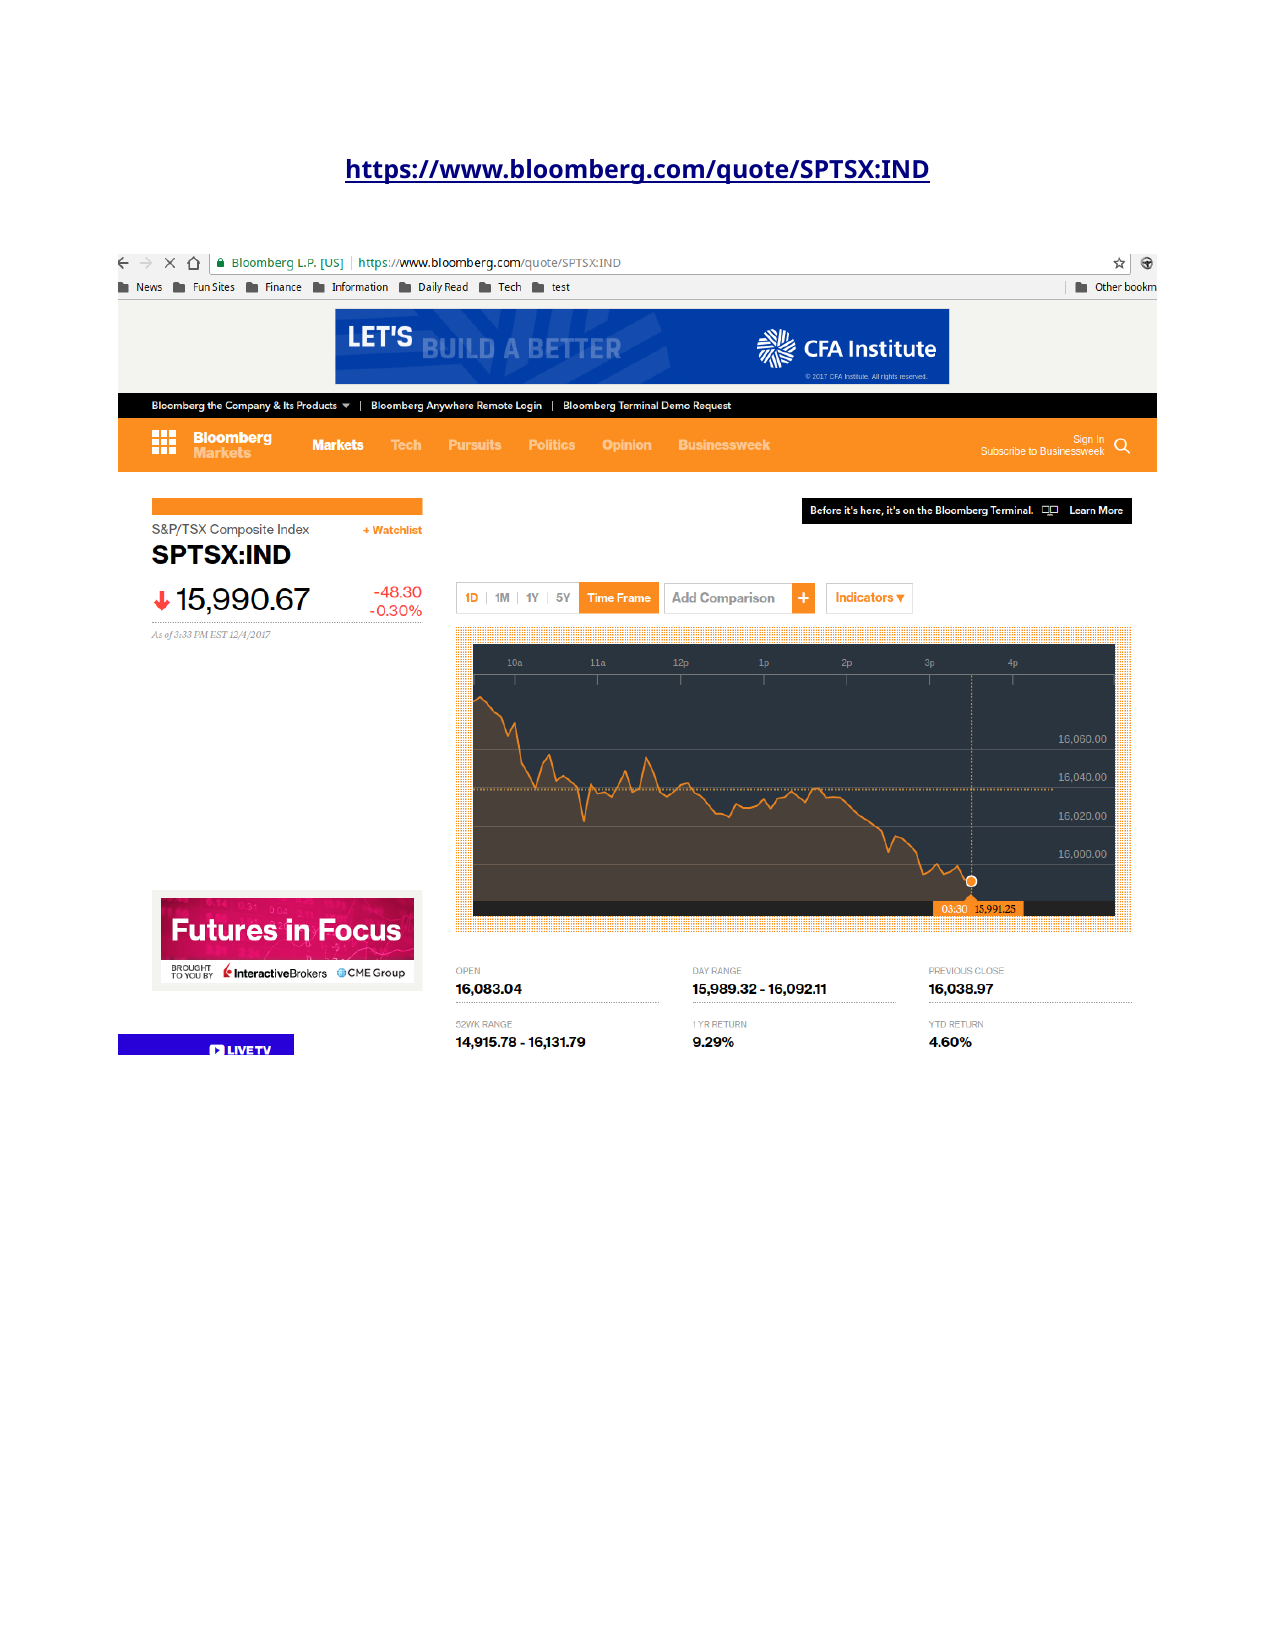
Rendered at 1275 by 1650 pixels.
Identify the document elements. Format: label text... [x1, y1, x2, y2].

picture [118, 254, 1157, 1055]
text https://www.bloomberg.com/quote/SPTSX:IND [118, 152, 1157, 186]
